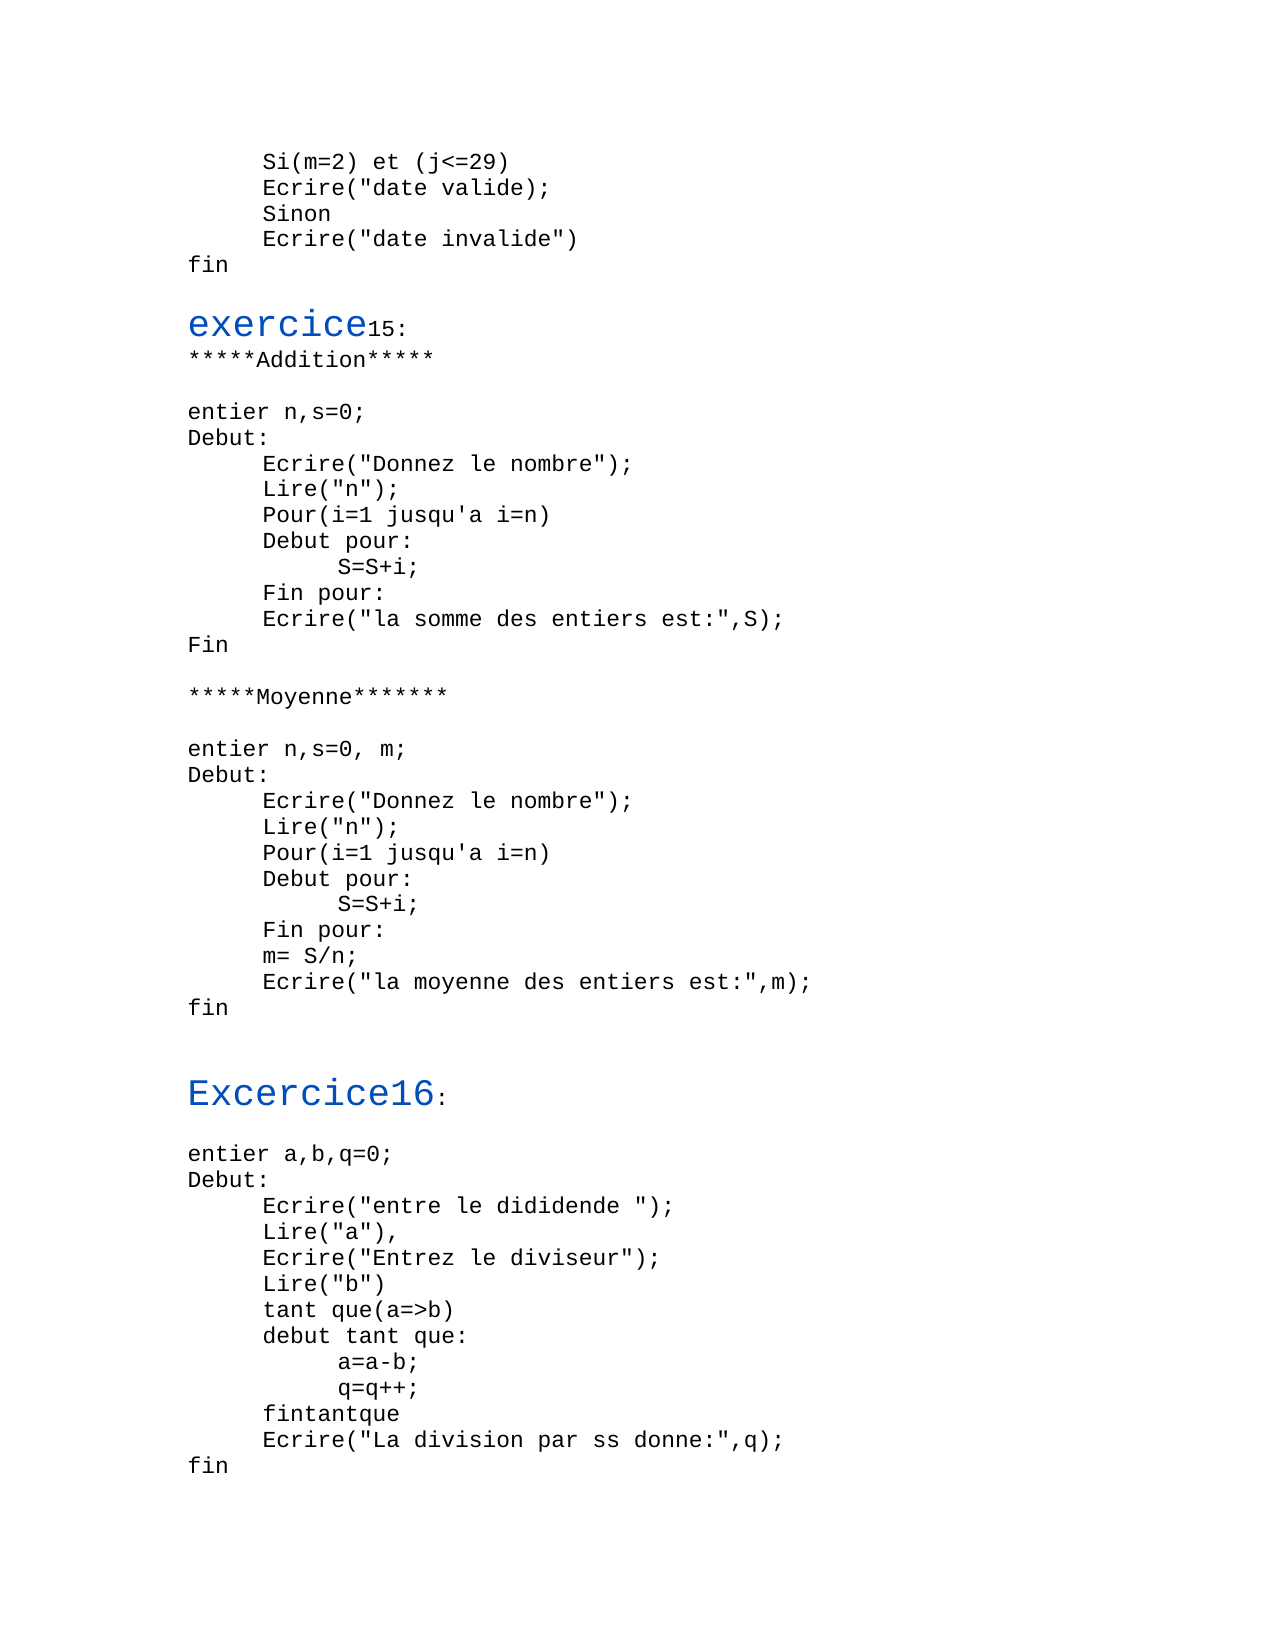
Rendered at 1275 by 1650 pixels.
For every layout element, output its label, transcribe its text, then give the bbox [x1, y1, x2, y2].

text Sinon [187, 202, 1087, 228]
text fintantque [187, 1402, 1087, 1428]
text Lire("n"); [187, 478, 1087, 504]
text *****Addition***** [187, 348, 1087, 374]
text Ecrire("date valide); [187, 176, 1087, 202]
text fin [187, 1454, 1087, 1480]
text Ecrire("Entrez le diviseur"); [187, 1247, 1087, 1272]
text q=q++; [187, 1376, 1087, 1402]
text Ecrire("la somme des entiers est:",S); [187, 607, 1087, 633]
text Excercice16: [187, 1074, 1087, 1117]
text entier n,s=0, m; [187, 737, 1087, 763]
text Ecrire("Donnez le nombre"); [187, 452, 1087, 478]
text fin [187, 254, 1087, 280]
text Fin pour: [187, 919, 1087, 945]
text entier a,b,q=0; [187, 1143, 1087, 1169]
text Ecrire("entre le dididende "); [187, 1195, 1087, 1221]
text S=S+i; [187, 556, 1087, 582]
text *****Moyenne******* [187, 685, 1087, 711]
text Ecrire("la moyenne des entiers est:",m); [187, 971, 1087, 997]
text exercice15: [187, 306, 1087, 348]
text Fin pour: [187, 582, 1087, 607]
text debut tant que: [187, 1324, 1087, 1350]
text Pour(i=1 jusqu'a i=n) [187, 841, 1087, 867]
text Debut pour: [187, 530, 1087, 556]
text Fin [187, 633, 1087, 659]
text fin [187, 997, 1087, 1022]
text Debut: [187, 1169, 1087, 1195]
text Ecrire("date invalide") [187, 228, 1087, 254]
text S=S+i; [187, 893, 1087, 919]
text Lire("a"), [187, 1221, 1087, 1247]
text Pour(i=1 jusqu'a i=n) [187, 504, 1087, 530]
text entier n,s=0; [187, 400, 1087, 426]
text Lire("n"); [187, 815, 1087, 841]
text Ecrire("Donnez le nombre"); [187, 789, 1087, 815]
text tant que(a=>b) [187, 1298, 1087, 1324]
text Si(m=2) et (j<=29) [187, 150, 1087, 176]
text a=a-b; [187, 1350, 1087, 1376]
text m= S/n; [187, 945, 1087, 971]
text Lire("b") [187, 1272, 1087, 1298]
text Debut pour: [187, 867, 1087, 893]
text Debut: [187, 763, 1087, 789]
text Debut: [187, 426, 1087, 452]
text Ecrire("La division par ss donne:",q); [187, 1428, 1087, 1454]
